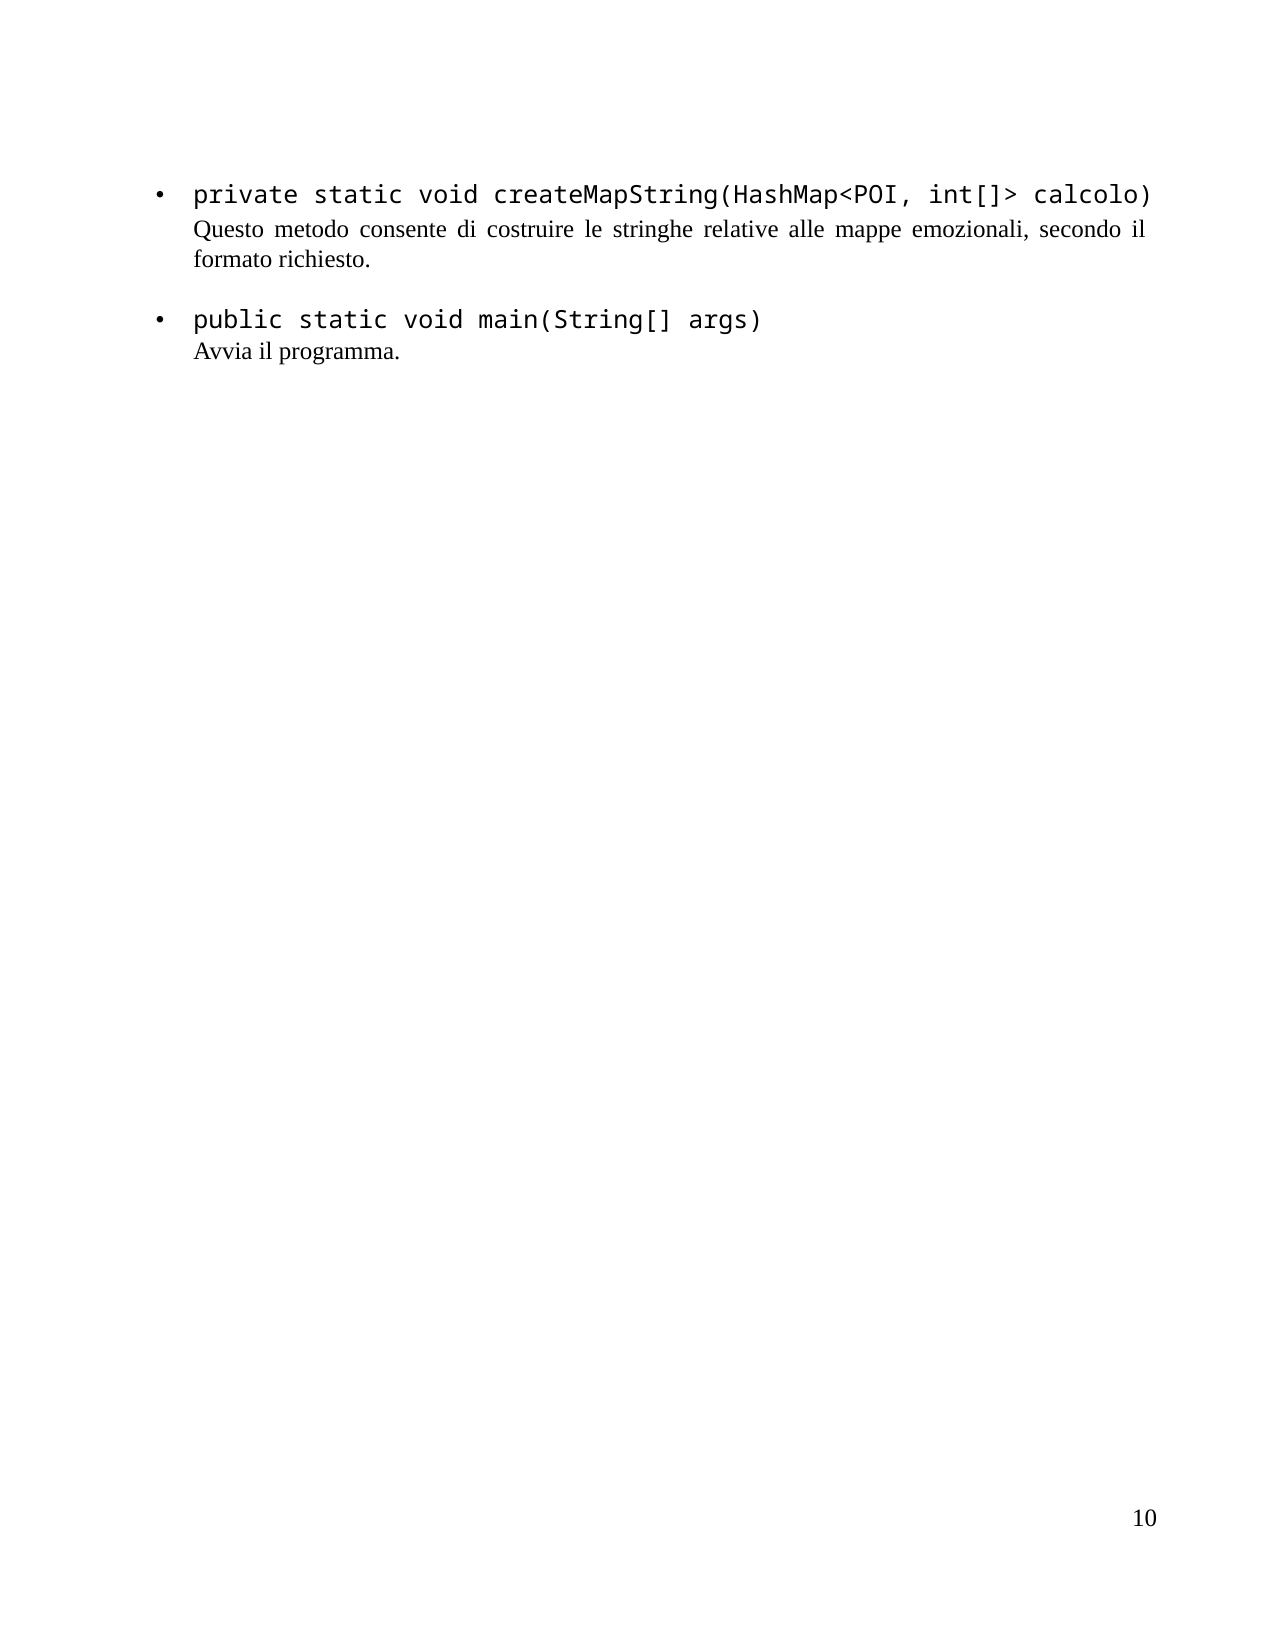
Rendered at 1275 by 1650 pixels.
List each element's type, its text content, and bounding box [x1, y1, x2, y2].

list public static void main(String[] args) [156, 302, 1157, 336]
text Questo metodo consente di costruire le stringhe relative alle mappe emozionali, secondo il formato richiesto. [118, 210, 1157, 273]
list private static void createMapString(HashMap<POI, int[]> calcolo) [156, 176, 1157, 210]
list Avvia il programma. [156, 336, 1157, 365]
